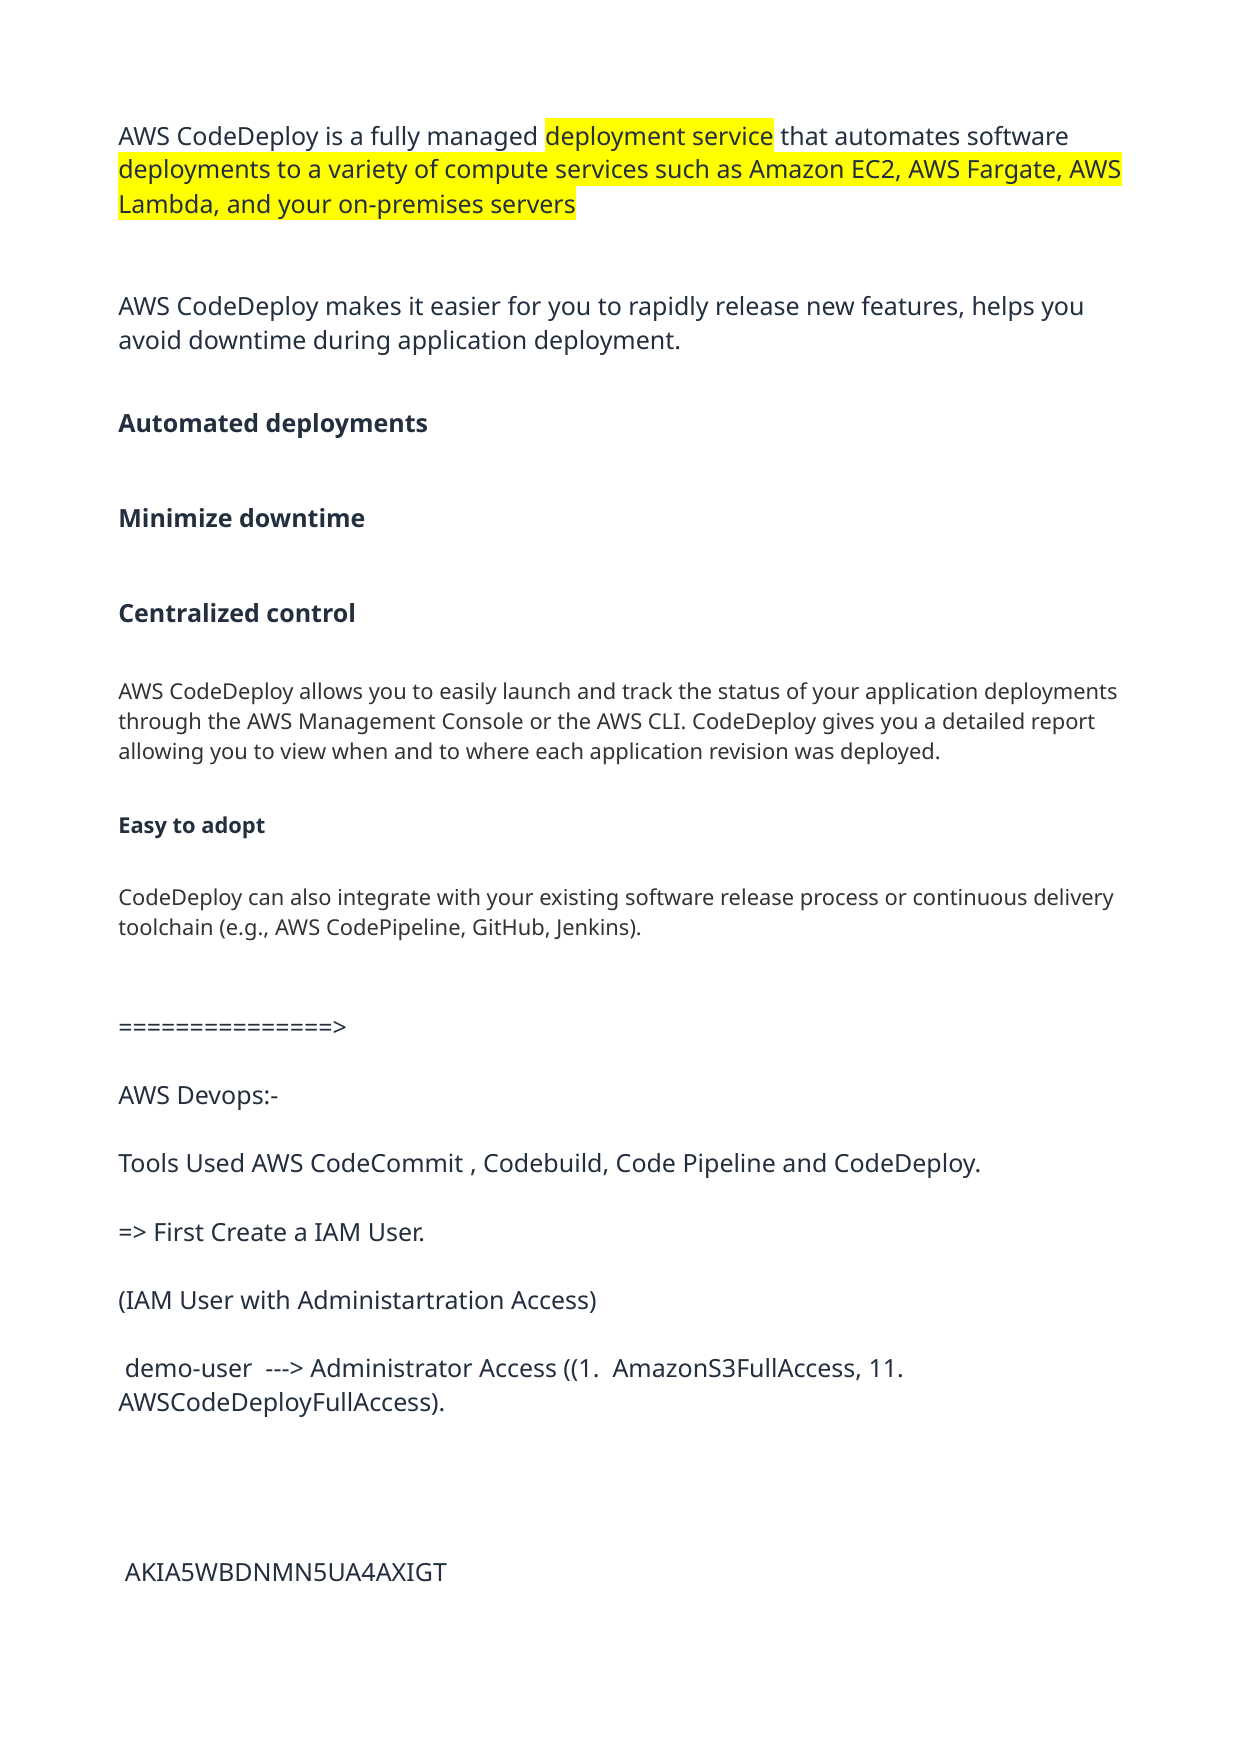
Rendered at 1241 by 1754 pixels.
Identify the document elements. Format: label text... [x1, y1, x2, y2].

text AWS CodeDeploy is a fully managed deployment service that automates software deployments to a variety of compute services such as Amazon EC2, AWS Fargate, AWS Lambda, and your on-premises servers [118, 118, 1122, 220]
subtitle Minimize downtime [118, 500, 1122, 534]
subtitle Easy to adopt [118, 810, 1122, 840]
subtitle Automated deployments [118, 405, 1122, 439]
text CodeDeploy can also integrate with your existing software release process or continuous delivery toolchain (e.g., AWS CodePipeline, GitHub, Jenkins). [118, 882, 1122, 942]
text AWS CodeDeploy allows you to easily launch and track the status of your application deployments through the AWS Management Console or the AWS CLI. CodeDeploy gives you a detailed report allowing you to view when and to where each application revision was deployed. [118, 676, 1122, 766]
text AWS CodeDeploy makes it easier for you to rapidly release new features, helps you avoid downtime during application deployment. [118, 288, 1122, 357]
text (IAM User with Administartration Access) [118, 1282, 1122, 1316]
text => First Create a IAM User. [118, 1214, 1122, 1248]
text demo-user ---> Administrator Access ((1. AmazonS3FullAccess, 11. AWSCodeDeployFullAccess). [118, 1350, 1122, 1418]
text Tools Used AWS CodeCommit , Codebuild, Code Pipeline and CodeDeploy. [118, 1146, 1122, 1180]
text ===============> [118, 1010, 1122, 1044]
text AWS Devops:- [118, 1078, 1122, 1112]
text AKIA5WBDNMN5UA4AXIGT [118, 1555, 1122, 1589]
subtitle Centralized control [118, 596, 1122, 630]
